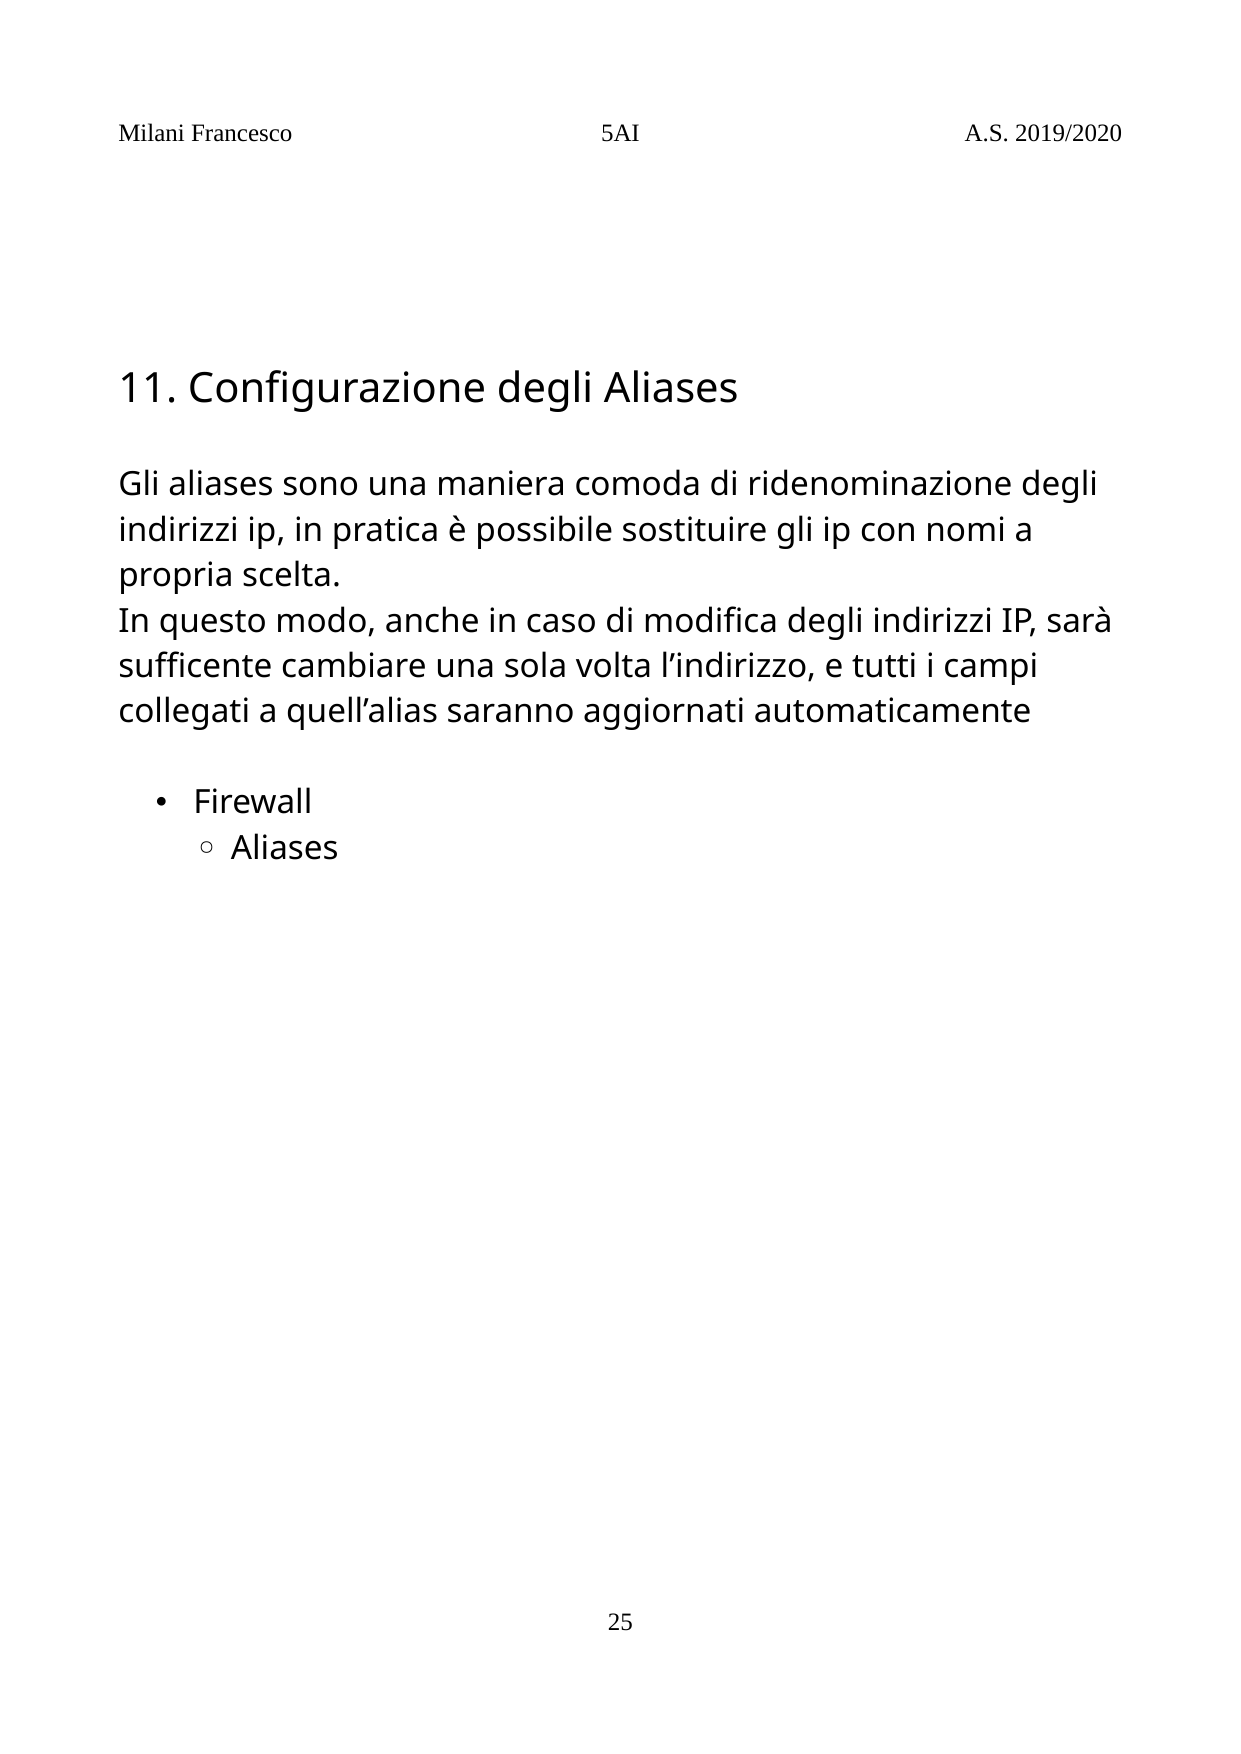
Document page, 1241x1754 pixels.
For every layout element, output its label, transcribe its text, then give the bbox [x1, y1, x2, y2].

text In questo modo, anche in caso di modifica degli indirizzi IP, sarà sufficente cambiare una sola volta l’indirizzo, e tutti i campi collegati a quell’alias saranno aggiornati automaticamente [118, 596, 1122, 733]
list Firewall [156, 778, 1122, 823]
text 11. Configurazione degli Aliases [118, 358, 1122, 415]
list Aliases [193, 823, 1122, 869]
text Gli aliases sono una maniera comoda di ridenominazione degli indirizzi ip, in pratica è possibile sostituire gli ip con nomi a propria scelta. [118, 460, 1122, 596]
